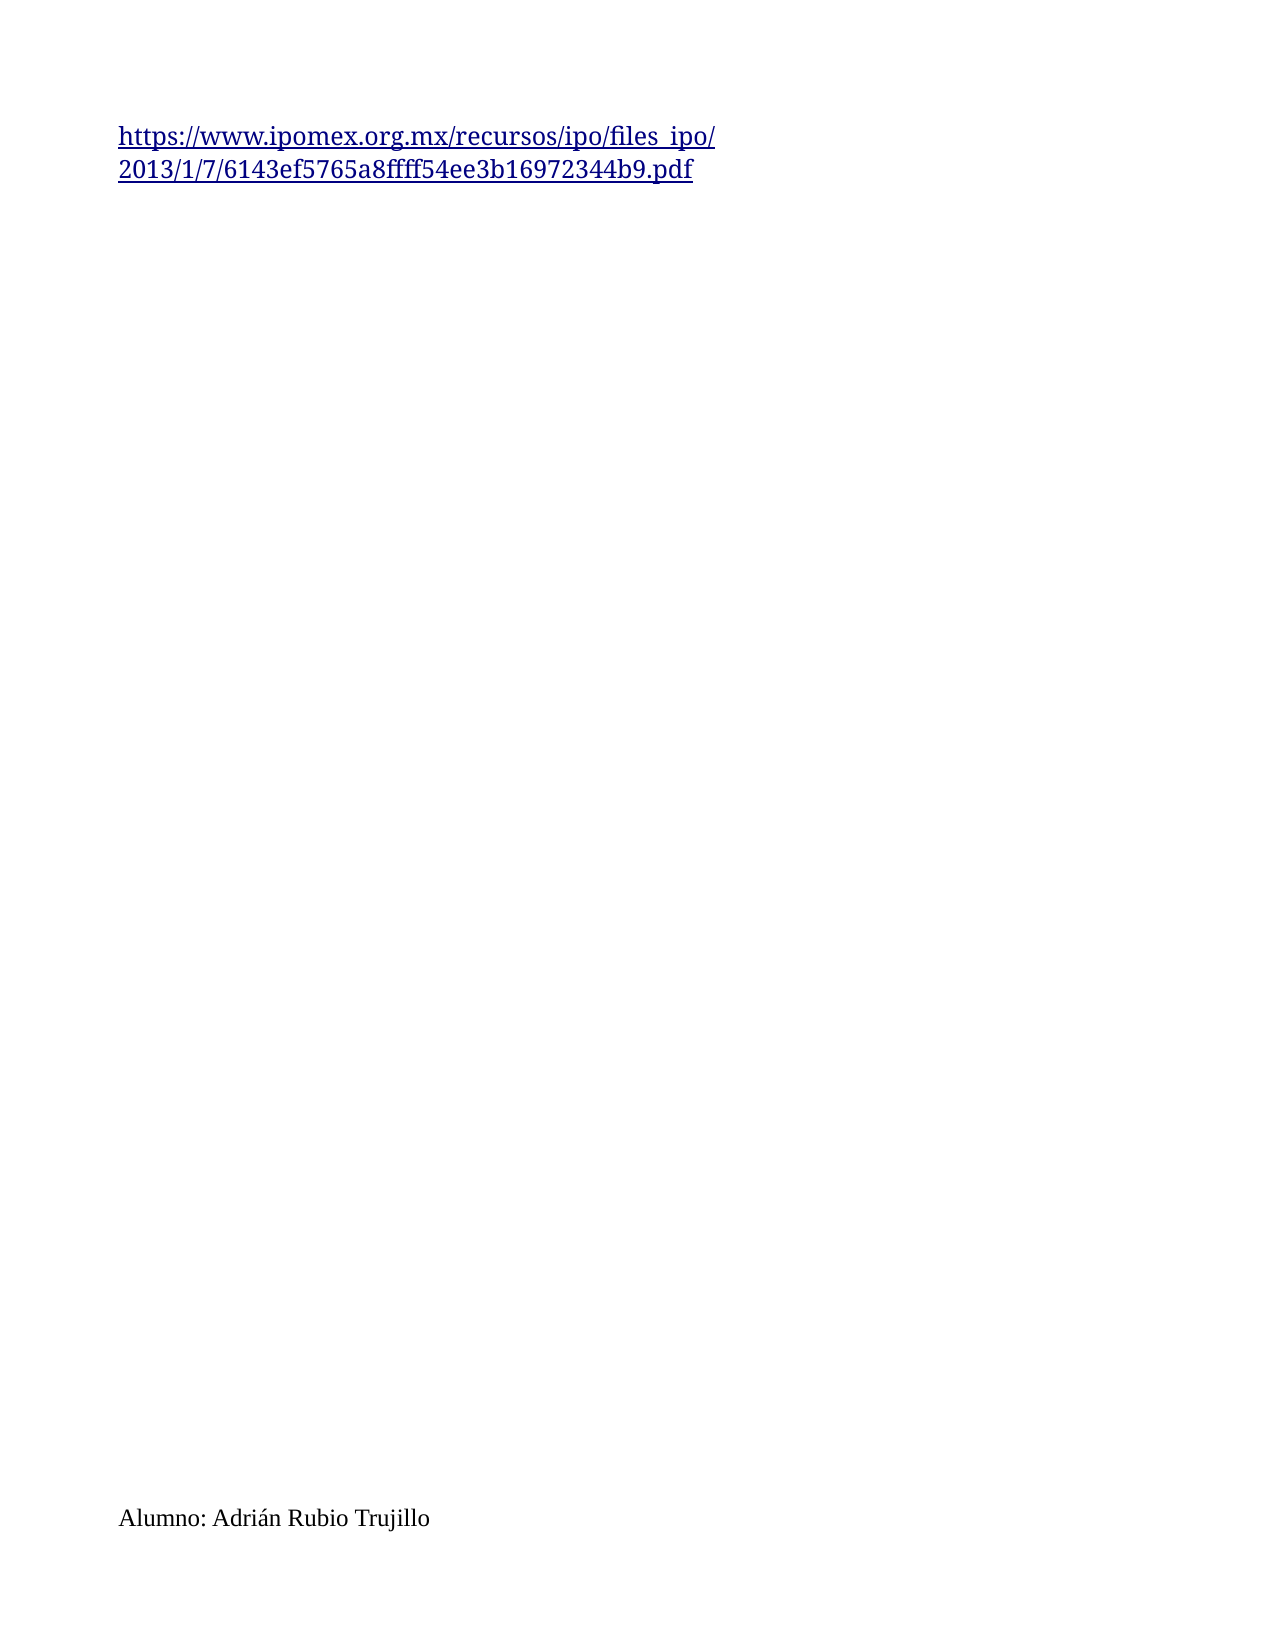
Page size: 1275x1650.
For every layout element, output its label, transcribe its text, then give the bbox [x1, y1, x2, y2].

text https://www.ipomex.org.mx/recursos/ipo/files_ipo/2013/1/7/6143ef5765a8ffff54ee3b16972344b9.pdf [118, 118, 1157, 186]
